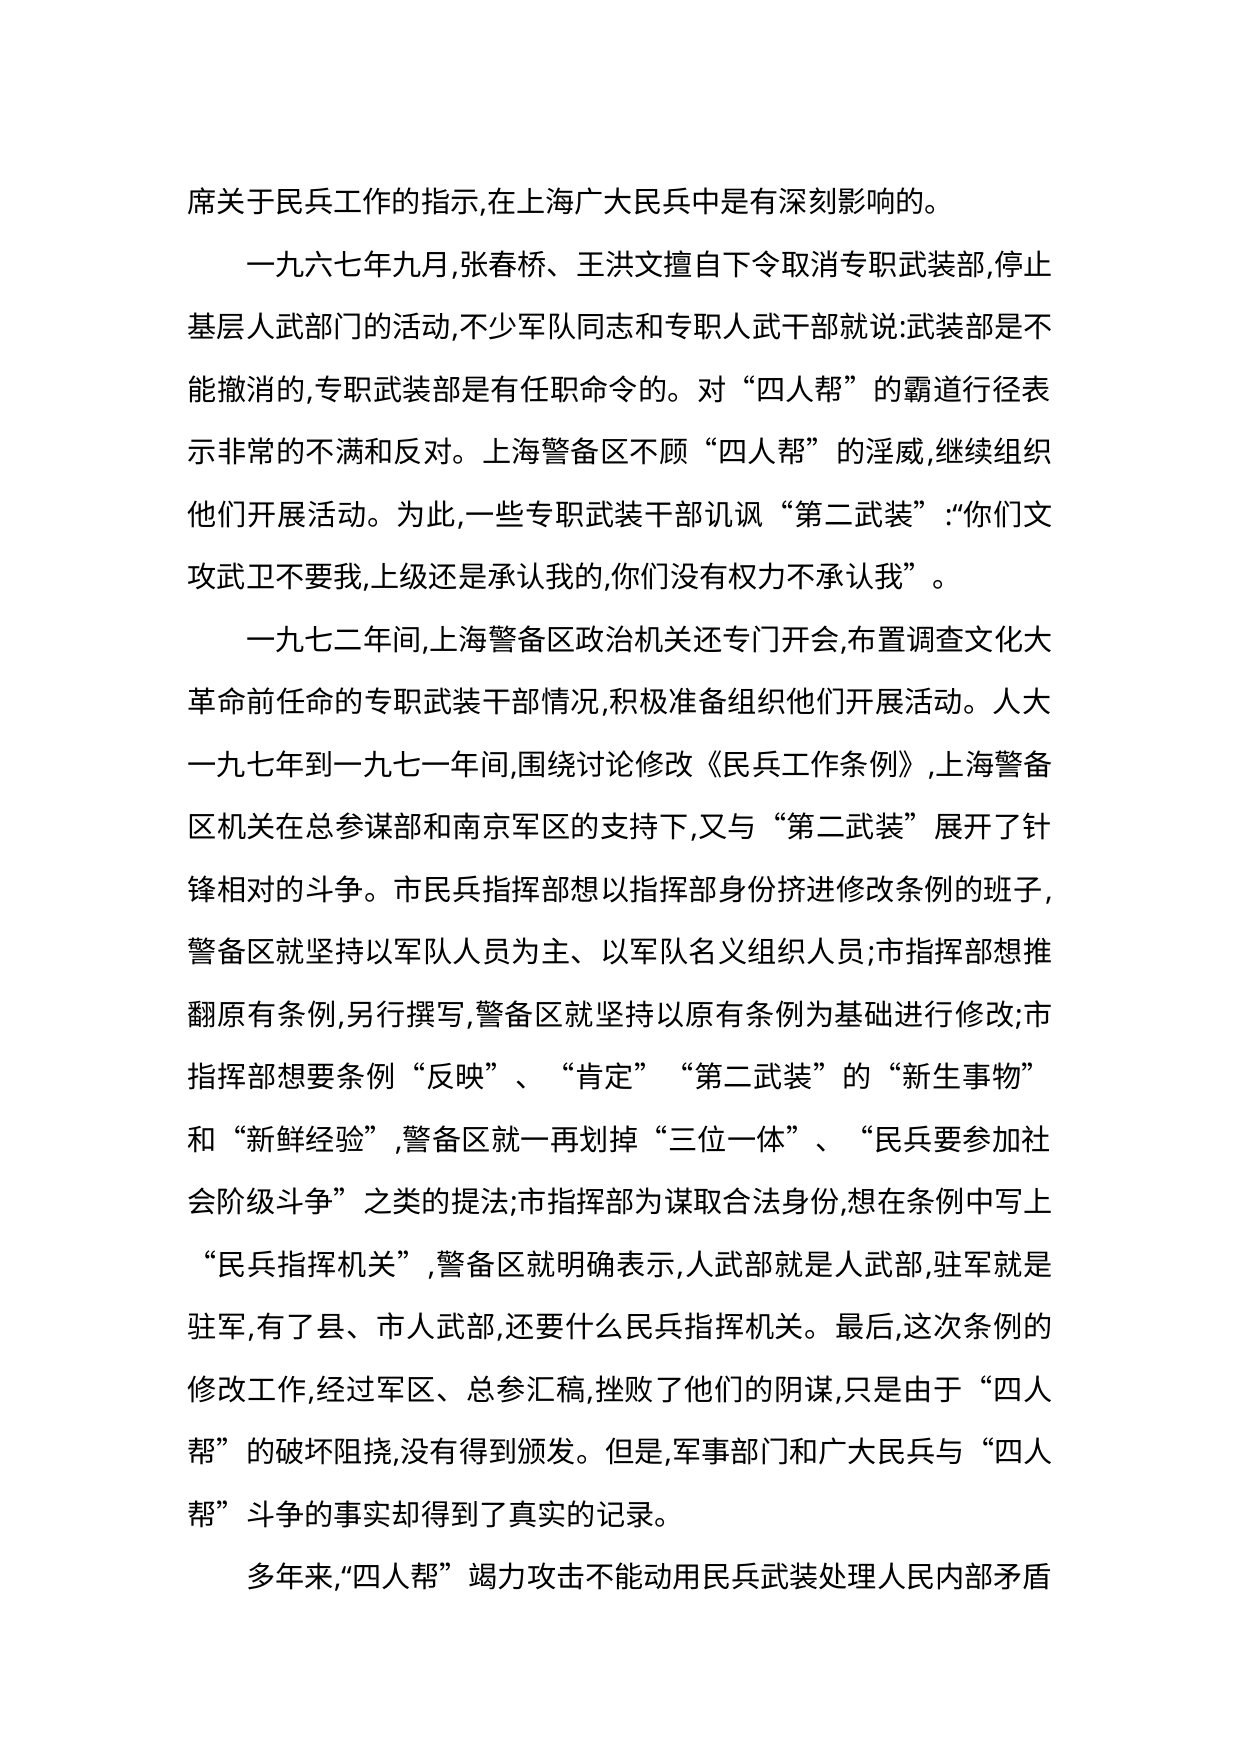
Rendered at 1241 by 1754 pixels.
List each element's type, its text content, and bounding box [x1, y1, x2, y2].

text 多年来,“四人帮”竭力攻击不能动用民兵武装处理人民内部矛盾 [187, 1533, 1053, 1596]
text 一九七二年间,上海警备区政治机关还专门开会,布置调查文化大革命前任命的专职武装干部情况,积极准备组织他们开展活动。人大一九七年到一九七一年间,围绕讨论修改《民兵工作条例》,上海警备区机关在总参谋部和南京军区的支持下,又与“第二武装”展开了针锋相对的斗争。市民兵指挥部想以指挥部身份挤进修改条例的班子,警备区就坚持以军队人员为主、以军队名义组织人员;市指挥部想推翻原有条例,另行撰写,警备区就坚持以原有条例为基础进行修改;市指挥部想要条例“反映”、“肯定”“第二武装”的“新生事物”和“新鲜经验”,警备区就一再划掉“三位一体”、“民兵要参加社会阶级斗争”之类的提法;市指挥部为谋取合法身份,想在条例中写上“民兵指挥机关”,警备区就明确表示,人武部就是人武部,驻军就是驻军,有了县、市人武部,还要什么民兵指挥机关。最后,这次条例的修改工作,经过军区、总参汇稿,挫败了他们的阴谋,只是由于“四人帮”的破坏阻挠,没有得到颁发。但是,军事部门和广大民兵与“四人帮”斗争的事实却得到了真实的记录。 [187, 596, 1053, 1533]
text 一九六七年九月,张春桥、王洪文擅自下令取消专职武装部,停止基层人武部门的活动,不少军队同志和专职人武干部就说:武装部是不能撤消的,专职武装部是有任职命令的。对“四人帮”的霸道行径表示非常的不满和反对。上海警备区不顾“四人帮”的淫威,继续组织他们开展活动。为此,一些专职武装干部讥讽“第二武装”:“你们文攻武卫不要我,上级还是承认我的,你们没有权力不承认我”。 [187, 221, 1053, 596]
text 席关于民兵工作的指示,在上海广大民兵中是有深刻影响的。 [187, 158, 1053, 221]
